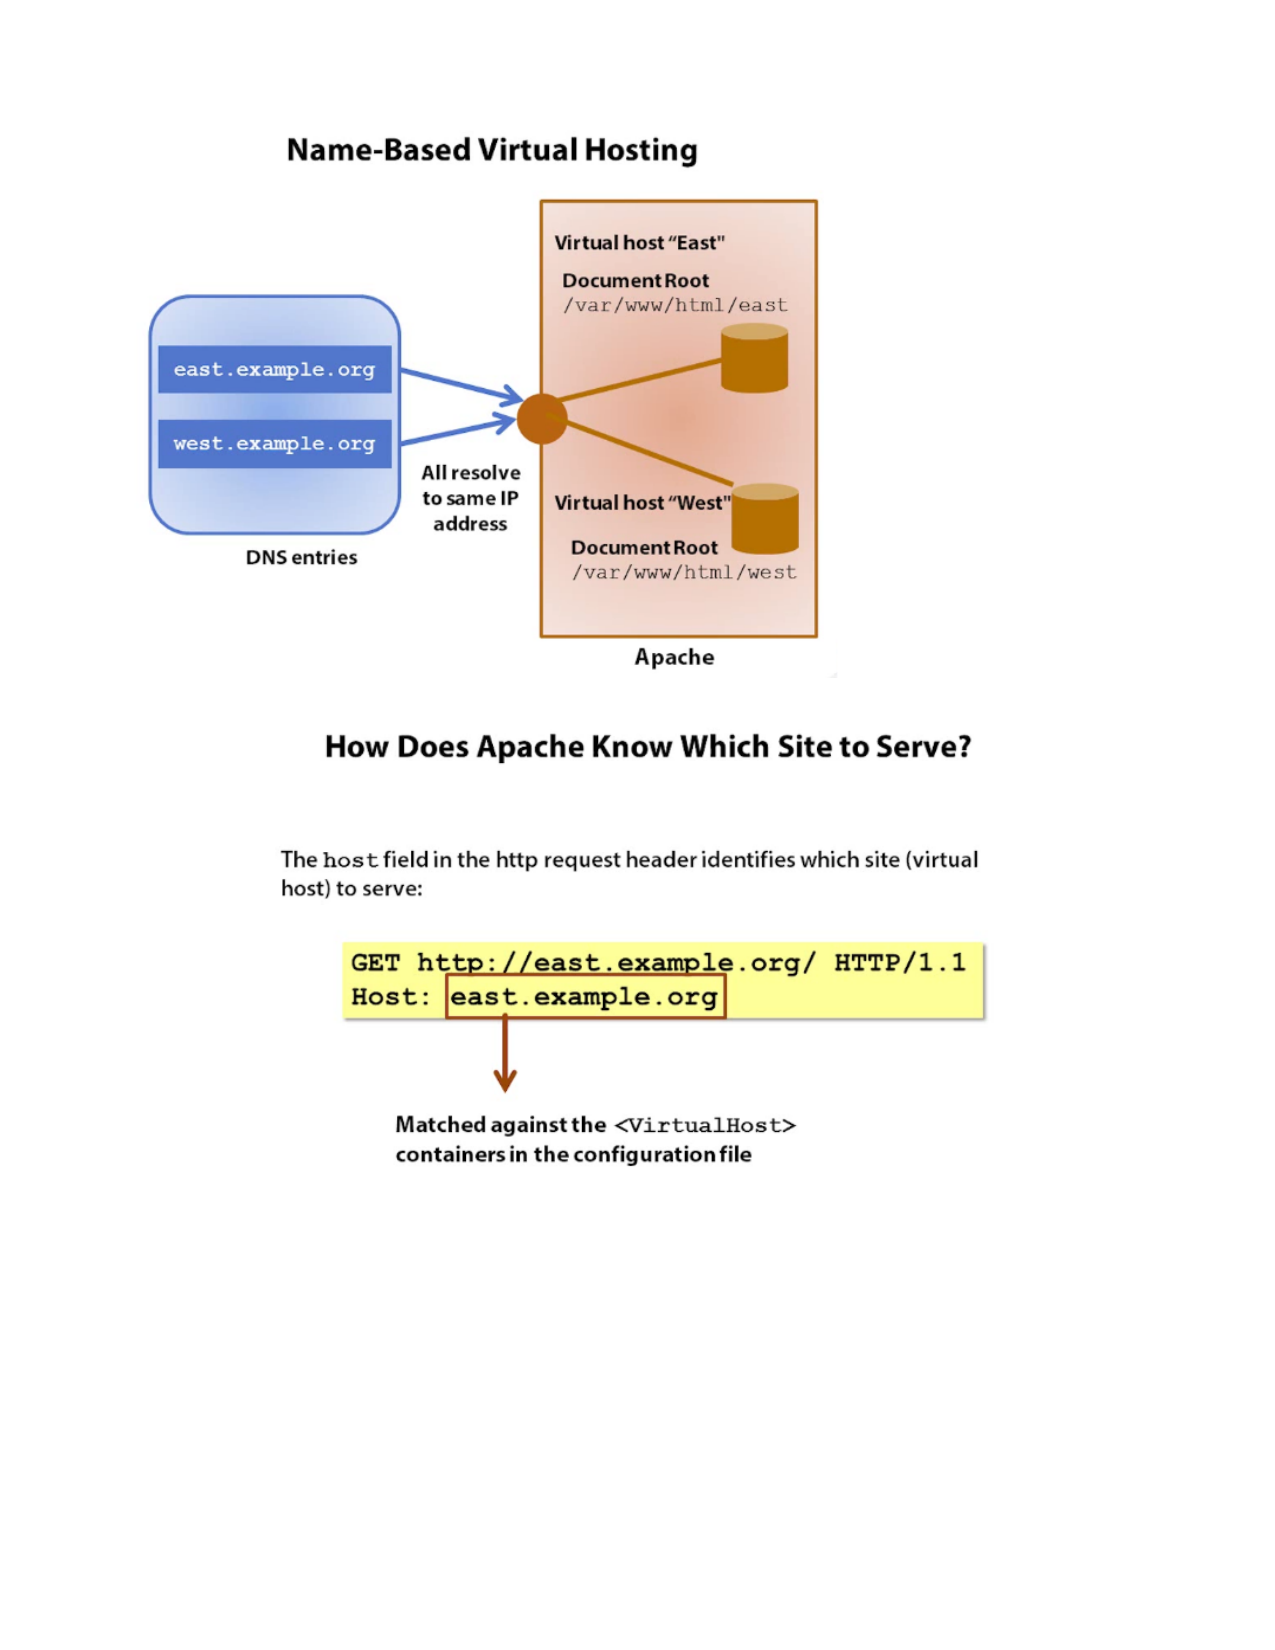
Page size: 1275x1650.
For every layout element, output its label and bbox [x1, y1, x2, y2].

picture [122, 118, 838, 678]
picture [251, 721, 1024, 1186]
